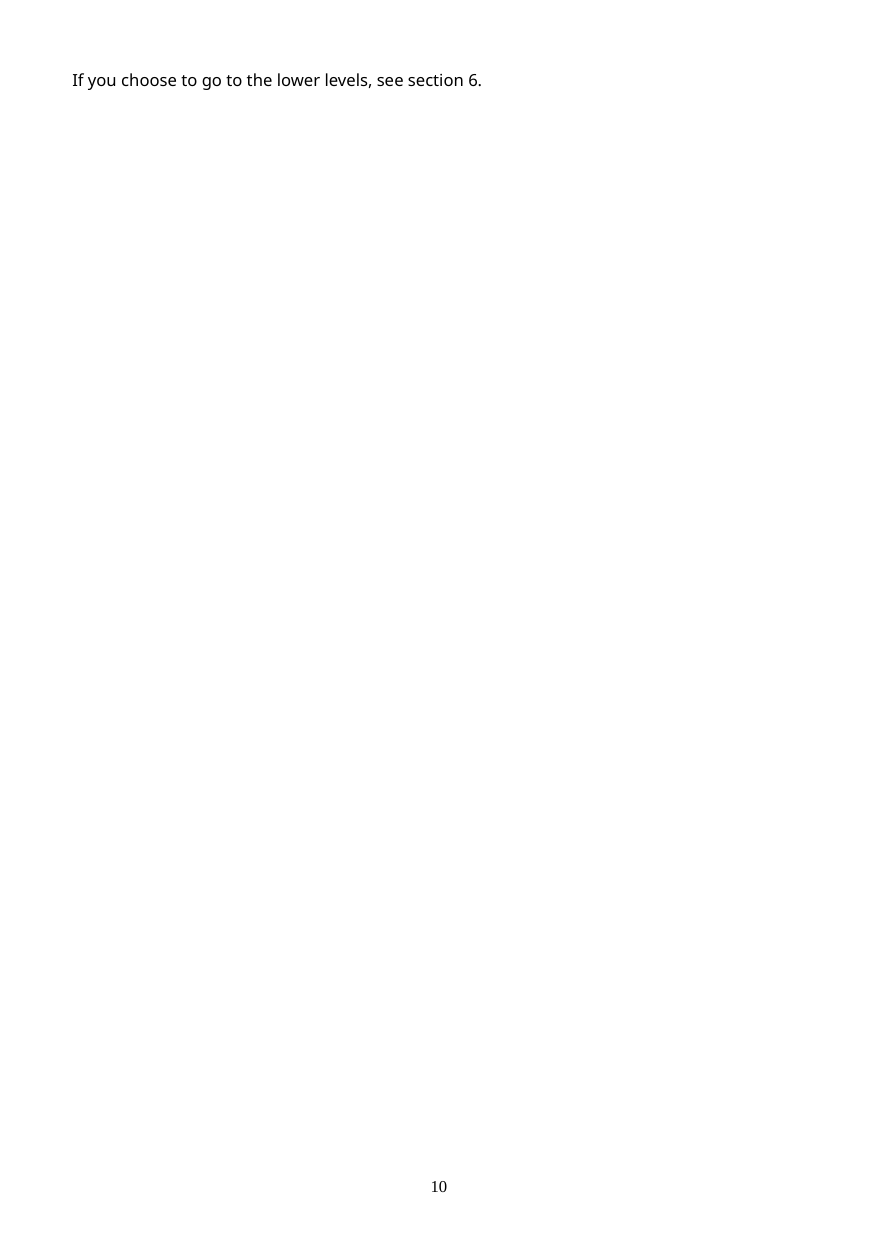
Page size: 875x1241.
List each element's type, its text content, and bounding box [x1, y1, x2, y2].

text If you choose to go to the lower levels, see section 6. [72, 69, 806, 92]
